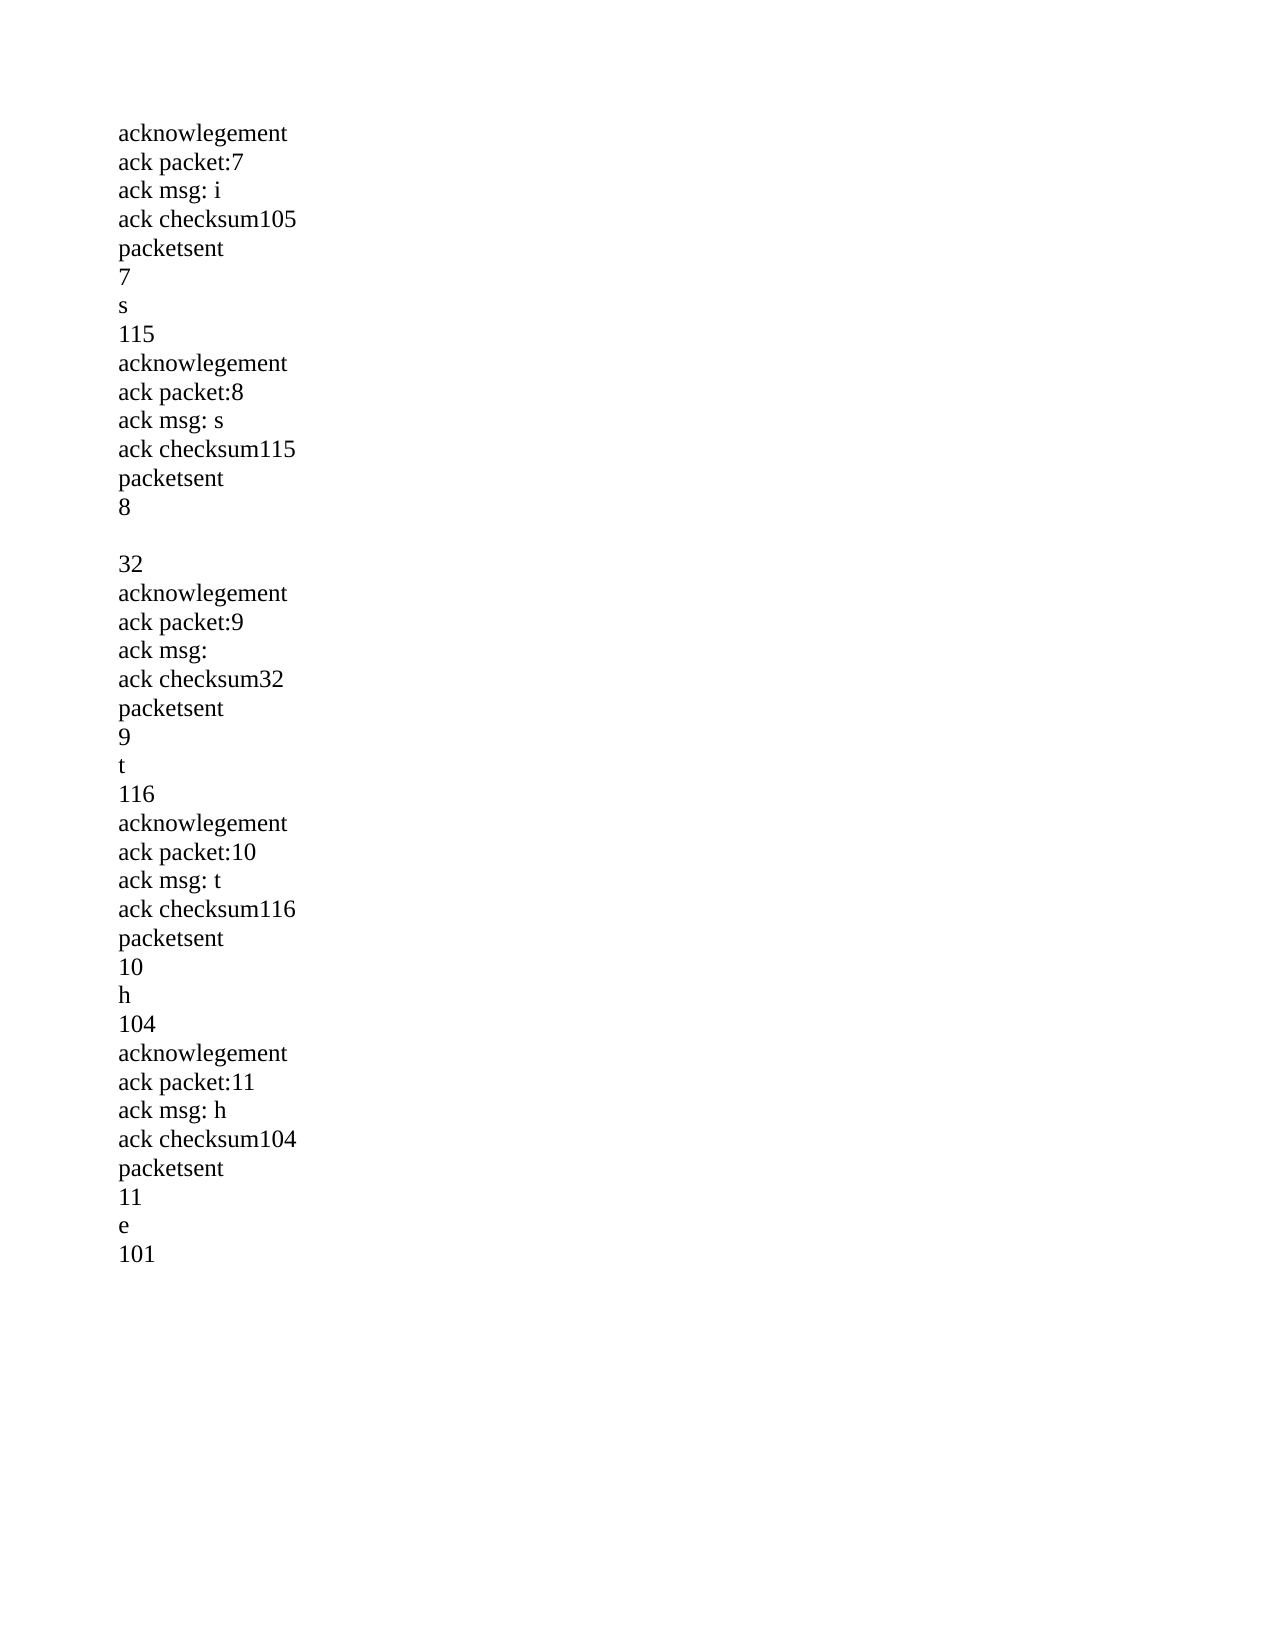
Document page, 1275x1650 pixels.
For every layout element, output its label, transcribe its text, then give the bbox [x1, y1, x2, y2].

text ack checksum105 [118, 204, 1157, 233]
text acknowlegement [118, 578, 1157, 607]
text packetsent [118, 693, 1157, 722]
text ack msg: [118, 636, 1157, 664]
text 116 [118, 779, 1157, 808]
text acknowlegement [118, 1038, 1157, 1067]
text ack checksum104 [118, 1124, 1157, 1153]
text ack packet:9 [118, 607, 1157, 636]
text 11 [118, 1182, 1157, 1211]
text ack packet:11 [118, 1067, 1157, 1096]
text packetsent [118, 463, 1157, 492]
text packetsent [118, 233, 1157, 262]
text acknowlegement [118, 348, 1157, 377]
text packetsent [118, 923, 1157, 952]
text 104 [118, 1009, 1157, 1038]
text ack packet:8 [118, 377, 1157, 406]
text ack msg: s [118, 406, 1157, 434]
text 10 [118, 952, 1157, 981]
text s [118, 291, 1157, 319]
text acknowlegement [118, 808, 1157, 837]
text ack msg: t [118, 866, 1157, 894]
text t [118, 751, 1157, 779]
text h [118, 981, 1157, 1009]
text packetsent [118, 1153, 1157, 1182]
text ack checksum116 [118, 894, 1157, 923]
text 101 [118, 1239, 1157, 1268]
text acknowlegement [118, 118, 1157, 147]
text ack checksum115 [118, 434, 1157, 463]
text ack msg: i [118, 176, 1157, 204]
text 7 [118, 262, 1157, 291]
text ack packet:7 [118, 147, 1157, 176]
text ack msg: h [118, 1096, 1157, 1124]
text 9 [118, 722, 1157, 751]
text e [118, 1211, 1157, 1239]
text ack packet:10 [118, 837, 1157, 866]
text 115 [118, 319, 1157, 348]
text 8 [118, 492, 1157, 521]
text ack checksum32 [118, 664, 1157, 693]
text 32 [118, 549, 1157, 578]
